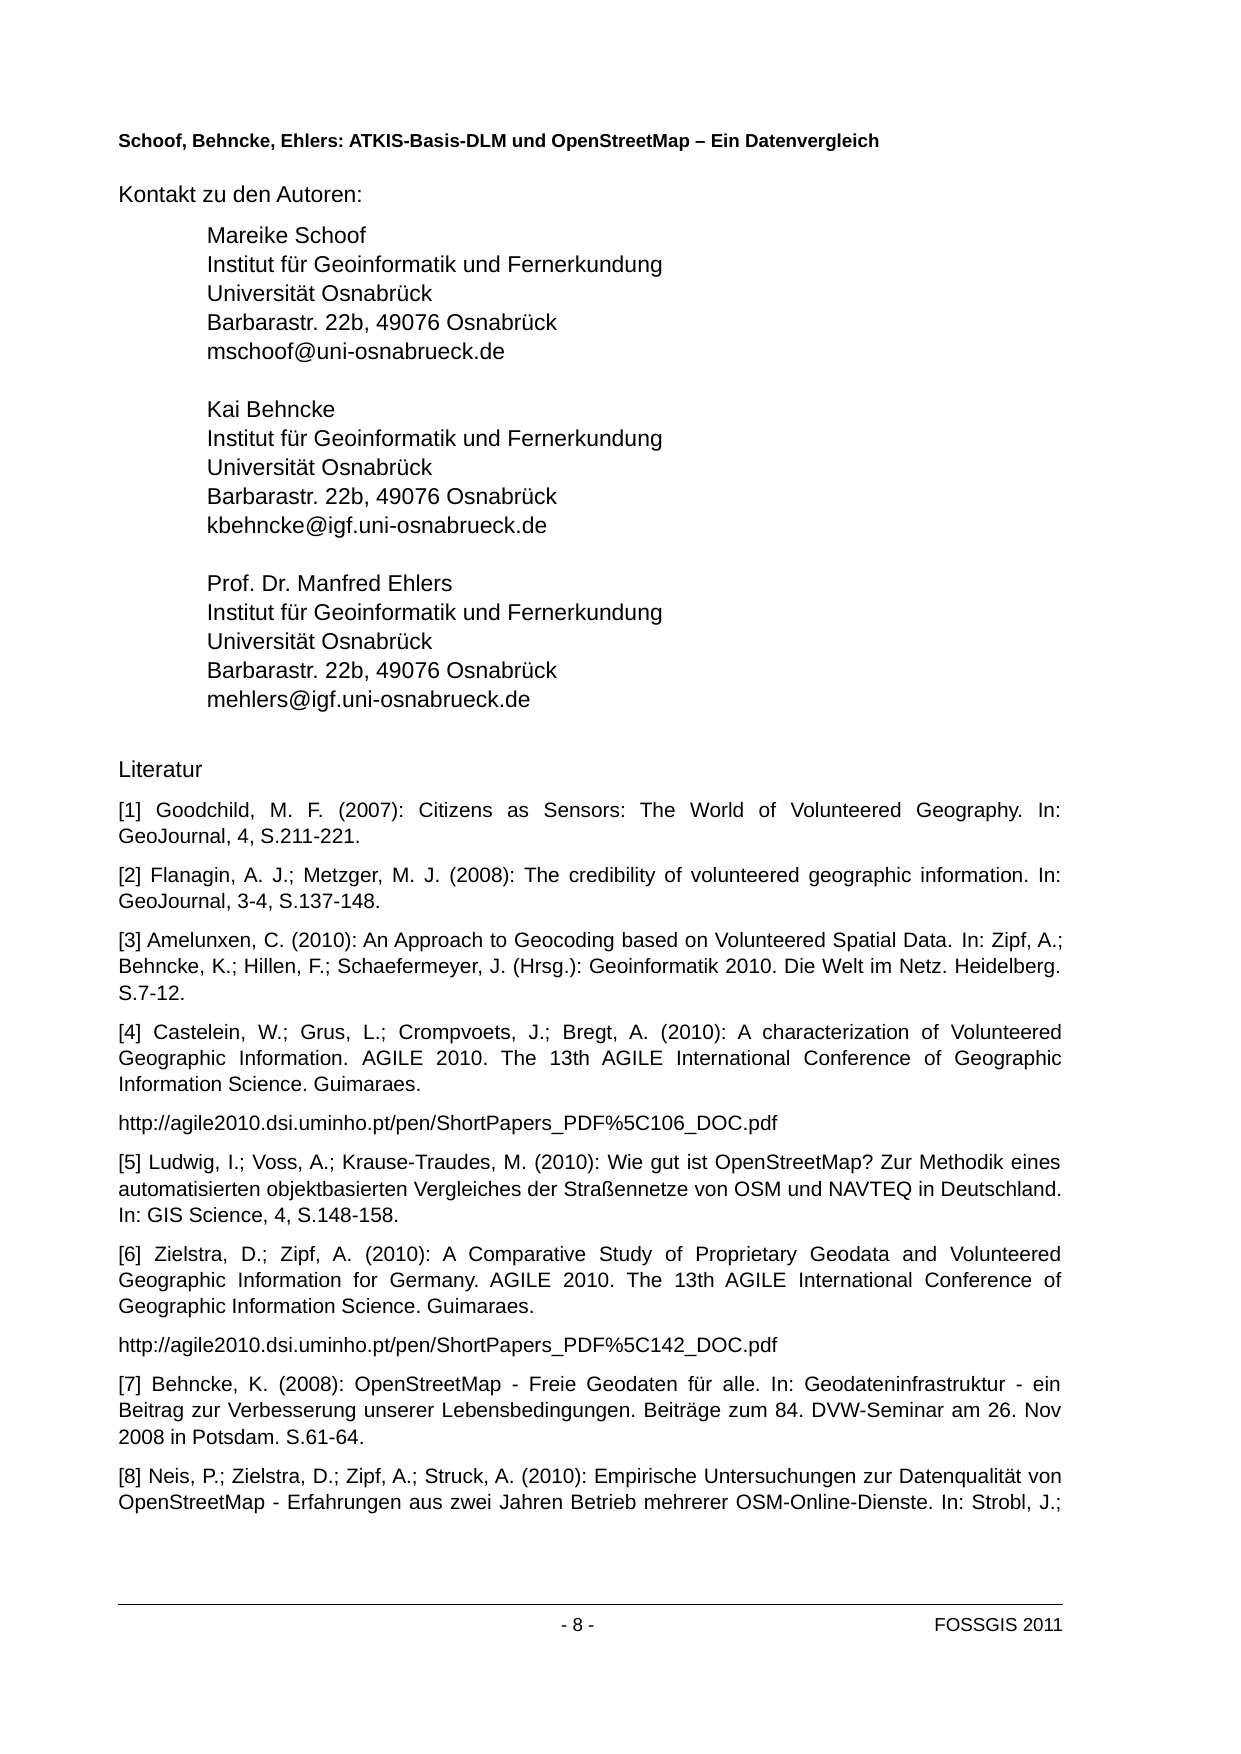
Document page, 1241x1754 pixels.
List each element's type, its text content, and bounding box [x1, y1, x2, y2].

text http://agile2010.dsi.uminho.pt/pen/ShortPapers_PDF%5C106_DOC.pdf [118, 1111, 1063, 1135]
text mehlers@igf.uni-osnabrueck.de [207, 686, 1063, 712]
text [2] Flanagin, A. J.; Metzger, M. J. (2008): The credibility of volunteered geographic information. In: GeoJournal, 3-4, S.137-148. [118, 863, 1063, 913]
text [5] Ludwig, I.; Voss, A.; Krause-Traudes, M. (2010): Wie gut ist OpenStreetMap? Zur Methodik eines automatisierten objektbasierten Vergleiches der Straßennetze von OSM und NAVTEQ in Deutschland. In: GIS Science, 4, S.148-158. [118, 1150, 1063, 1227]
text [7] Behncke, K. (2008): OpenStreetMap - Freie Geodaten für alle. In: Geodateninfrastruktur - ein Beitrag zur Verbesserung unserer Lebensbedingungen. Beiträge zum 84. DVW-Seminar am 26. Nov 2008 in Potsdam. S.61-64. [118, 1372, 1063, 1449]
text [3] Amelunxen, C. (2010): An Approach to Geocoding based on Volunteered Spatial Data. In: Zipf, A.; Behncke, K.; Hillen, F.; Schaefermeyer, J. (Hrsg.): Geoinformatik 2010. Die Welt im Netz. Heidelberg. S.7-12. [118, 928, 1063, 1005]
text [1] Goodchild, M. F. (2007): Citizens as Sensors: The World of Volunteered Geography. In: GeoJournal, 4, S.211-221. [118, 798, 1063, 848]
text kbehncke@igf.uni-osnabrueck.de [207, 512, 1063, 538]
text mschoof@uni-osnabrueck.de [207, 338, 1063, 364]
text http://agile2010.dsi.uminho.pt/pen/ShortPapers_PDF%5C142_DOC.pdf [118, 1333, 1063, 1357]
text Institut für Geoinformatik und Fernerkundung [207, 425, 1063, 451]
text Barbarastr. 22b, 49076 Osnabrück [207, 309, 1063, 336]
text Kai Behncke [207, 396, 1063, 422]
text Barbarastr. 22b, 49076 Osnabrück [207, 657, 1063, 683]
text Universität Osnabrück [207, 280, 1063, 307]
text Kontakt zu den Autoren: [118, 181, 1063, 207]
text [6] Zielstra, D.; Zipf, A. (2010): A Comparative Study of Proprietary Geodata and Volunteered Geographic Information for Germany. AGILE 2010. The 13th AGILE International Conference of Geographic Information Science. Guimaraes. [118, 1242, 1063, 1318]
text Prof. Dr. Manfred Ehlers [207, 570, 1063, 596]
text [4] Castelein, W.; Grus, L.; Crompvoets, J.; Bregt, A. (2010): A characterization of Volunteered Geographic Information. AGILE 2010. The 13th AGILE International Conference of Geographic Information Science. Guimaraes. [118, 1019, 1063, 1096]
text Mareike Schoof [207, 222, 1063, 249]
text Institut für Geoinformatik und Fernerkundung [207, 599, 1063, 625]
text Literatur [118, 756, 1063, 782]
text Universität Osnabrück [207, 628, 1063, 654]
text Institut für Geoinformatik und Fernerkundung [207, 251, 1063, 278]
text Universität Osnabrück [207, 454, 1063, 480]
text [8] Neis, P.; Zielstra, D.; Zipf, A.; Struck, A. (2010): Empirische Untersuchungen zur Datenqualität von OpenStreetMap - Erfahrungen aus zwei Jahren Betrieb mehrerer OSM-Online-Dienste. In: Strobl, J.; [118, 1463, 1063, 1514]
text Barbarastr. 22b, 49076 Osnabrück [207, 483, 1063, 509]
